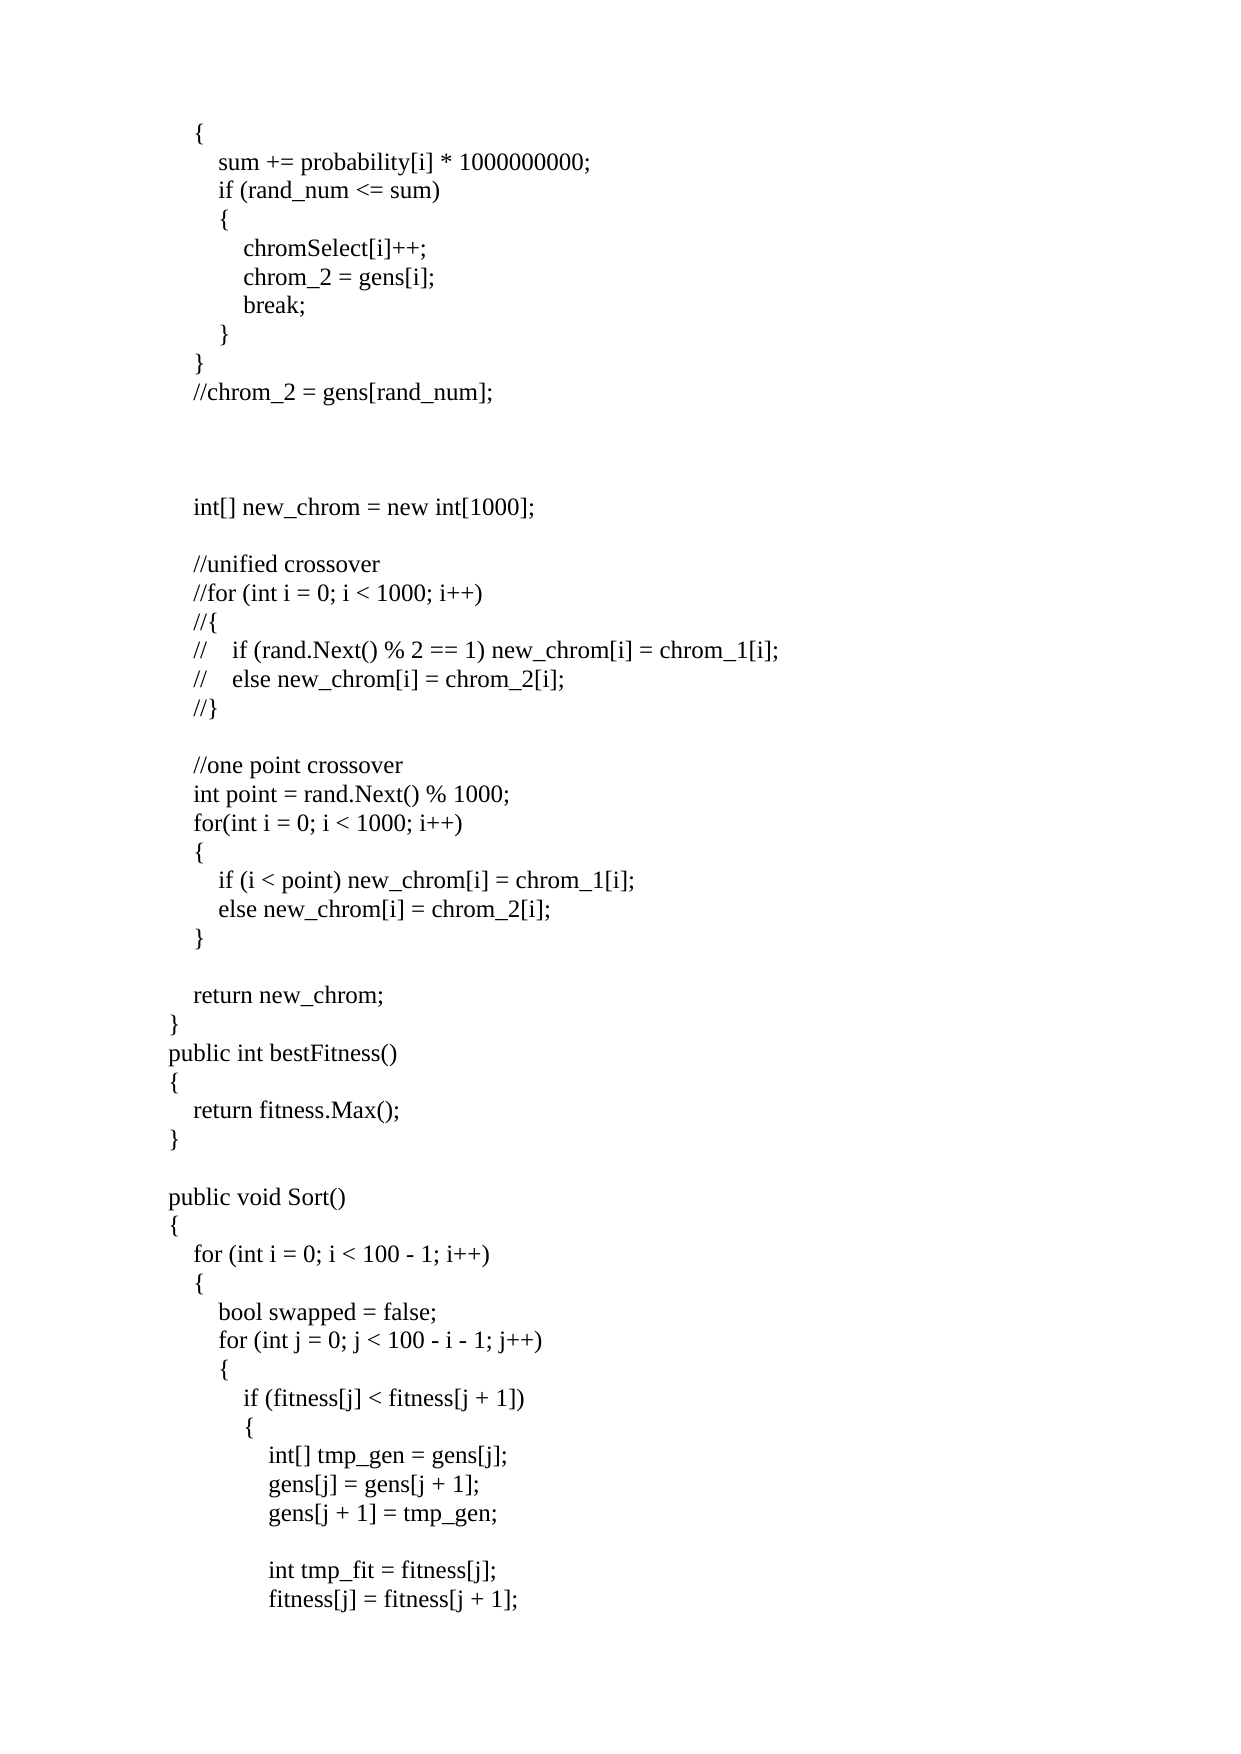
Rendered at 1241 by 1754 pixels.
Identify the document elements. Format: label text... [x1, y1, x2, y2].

text { [118, 1067, 1122, 1096]
text int[] tmp_gen = gens[j]; [118, 1441, 1122, 1469]
text if (i < point) new_chrom[i] = chrom_1[i]; [118, 866, 1122, 894]
text fitness[j] = fitness[j + 1]; [118, 1584, 1122, 1613]
text chrom_2 = gens[i]; [118, 262, 1122, 291]
text } [118, 1009, 1122, 1038]
text sum += probability[i] * 1000000000; [118, 147, 1122, 176]
text int tmp_fit = fitness[j]; [118, 1556, 1122, 1584]
text { [118, 1412, 1122, 1441]
text for(int i = 0; i < 1000; i++) [118, 808, 1122, 837]
text // else new_chrom[i] = chrom_2[i]; [118, 664, 1122, 693]
text } [118, 348, 1122, 377]
text if (rand_num <= sum) [118, 176, 1122, 204]
text { [118, 1211, 1122, 1239]
text bool swapped = false; [118, 1297, 1122, 1326]
text public int bestFitness() [118, 1038, 1122, 1067]
text // if (rand.Next() % 2 == 1) new_chrom[i] = chrom_1[i]; [118, 636, 1122, 664]
text else new_chrom[i] = chrom_2[i]; [118, 894, 1122, 923]
text } [118, 319, 1122, 348]
text chromSelect[i]++; [118, 233, 1122, 262]
text { [118, 204, 1122, 233]
text //} [118, 693, 1122, 722]
text for (int i = 0; i < 100 - 1; i++) [118, 1239, 1122, 1268]
text for (int j = 0; j < 100 - i - 1; j++) [118, 1326, 1122, 1354]
text { [118, 118, 1122, 147]
text { [118, 837, 1122, 866]
text if (fitness[j] < fitness[j + 1]) [118, 1383, 1122, 1412]
text { [118, 1268, 1122, 1297]
text //for (int i = 0; i < 1000; i++) [118, 578, 1122, 607]
text } [118, 923, 1122, 952]
text //chrom_2 = gens[rand_num]; [118, 377, 1122, 406]
text //{ [118, 607, 1122, 636]
text //one point crossover [118, 751, 1122, 779]
text public void Sort() [118, 1182, 1122, 1211]
text { [118, 1354, 1122, 1383]
text gens[j] = gens[j + 1]; [118, 1469, 1122, 1498]
text return fitness.Max(); [118, 1096, 1122, 1124]
text break; [118, 291, 1122, 319]
text //unified crossover [118, 549, 1122, 578]
text int[] new_chrom = new int[1000]; [118, 492, 1122, 521]
text gens[j + 1] = tmp_gen; [118, 1498, 1122, 1527]
text } [118, 1124, 1122, 1153]
text int point = rand.Next() % 1000; [118, 779, 1122, 808]
text return new_chrom; [118, 981, 1122, 1009]
